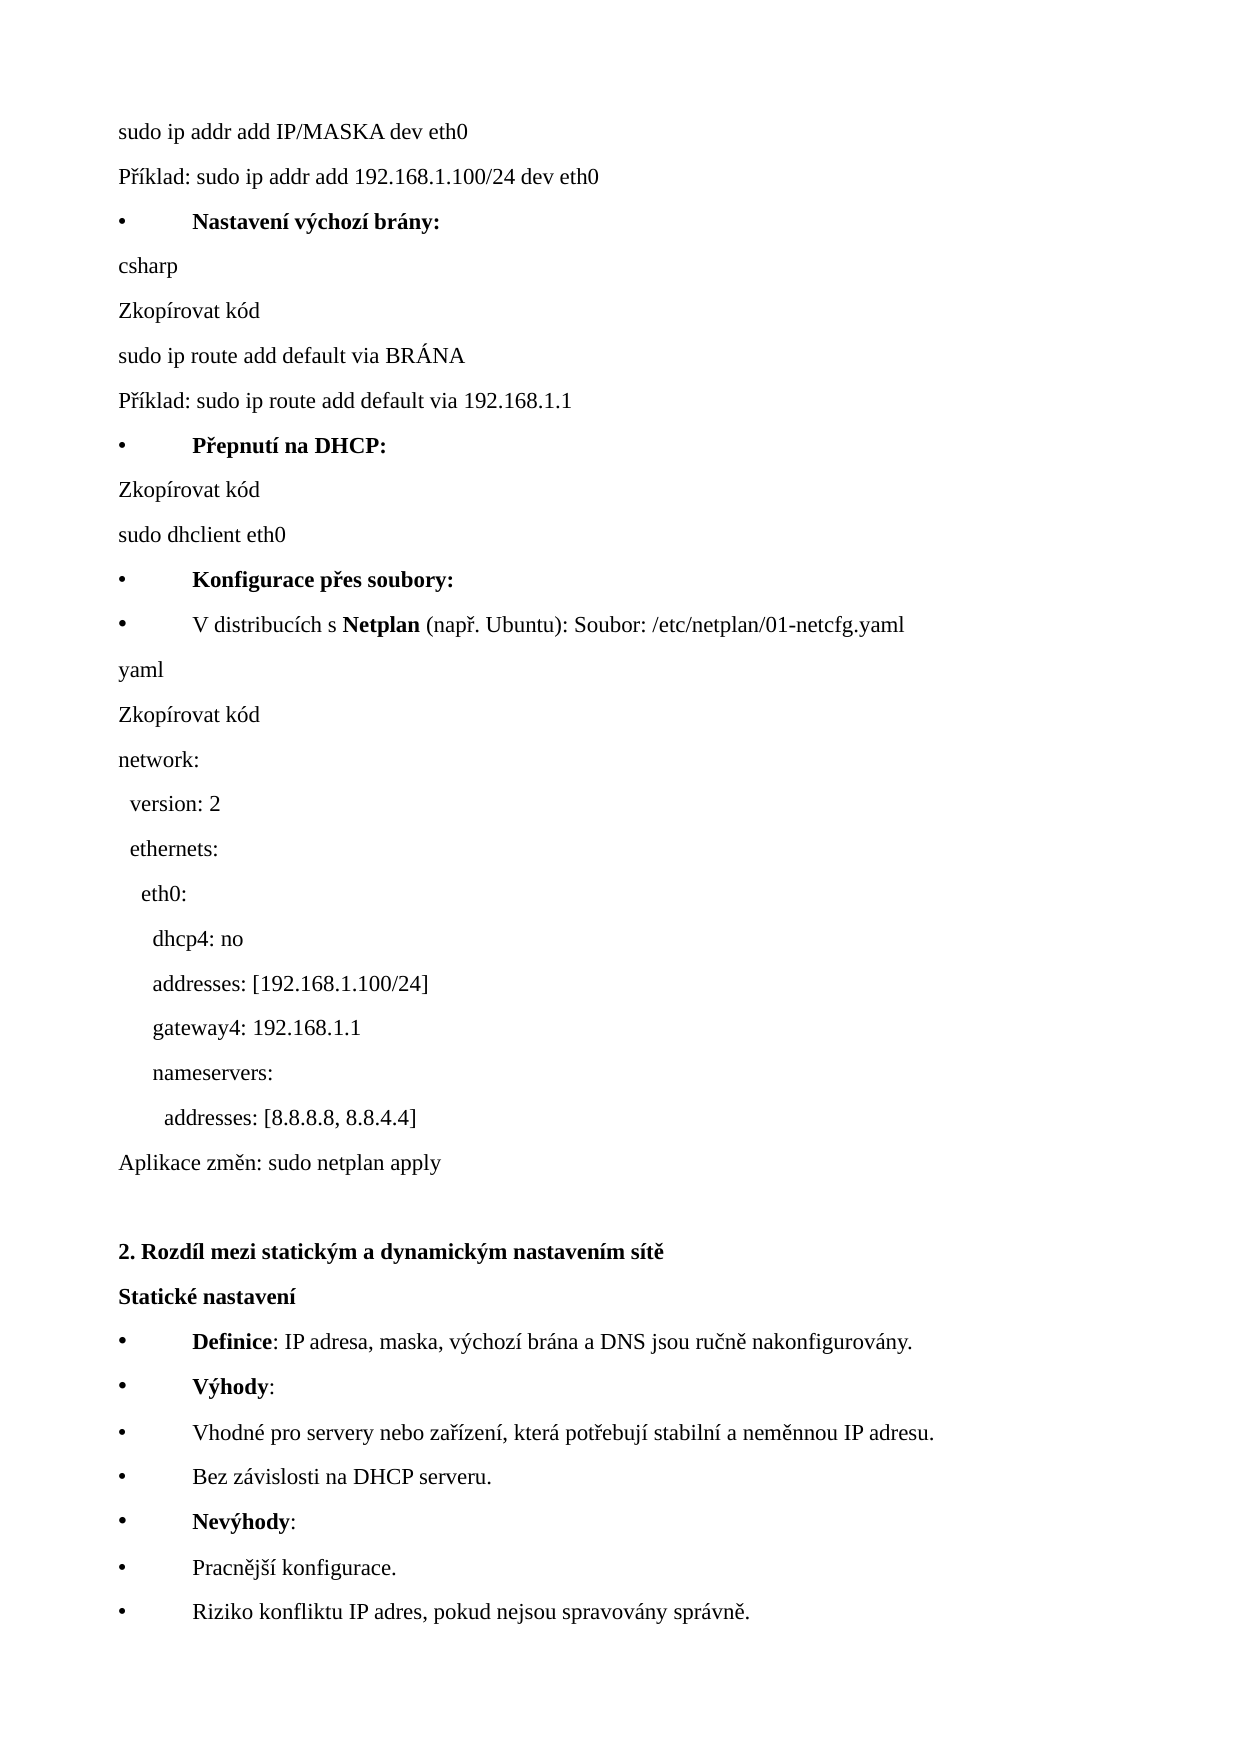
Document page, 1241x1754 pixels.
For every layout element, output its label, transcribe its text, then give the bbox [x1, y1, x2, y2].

list Konfigurace přes soubory: [118, 566, 1122, 592]
text sudo ip addr add IP/MASKA dev eth0 [118, 118, 1122, 144]
text addresses: [192.168.1.100/24] [118, 970, 1122, 996]
text addresses: [8.8.8.8, 8.8.4.4] [118, 1104, 1122, 1130]
list Přepnutí na DHCP: [118, 432, 1122, 458]
list Vhodné pro servery nebo zařízení, která potřebují stabilní a neměnnou IP adresu. [118, 1419, 1122, 1445]
text sudo ip route add default via BRÁNA [118, 342, 1122, 368]
text Zkopírovat kód [118, 297, 1122, 324]
text network: [118, 746, 1122, 772]
list Bez závislosti na DHCP serveru. [118, 1463, 1122, 1490]
list Nevýhody: [118, 1508, 1122, 1535]
text Příklad: sudo ip addr add 192.168.1.100/24 dev eth0 [118, 163, 1122, 189]
list Nastavení výchozí brány: [118, 208, 1122, 234]
text Aplikace změn: sudo netplan apply [118, 1149, 1122, 1175]
text dhcp4: no [118, 925, 1122, 951]
text eth0: [118, 880, 1122, 906]
text version: 2 [118, 791, 1122, 817]
text Příklad: sudo ip route add default via 192.168.1.1 [118, 387, 1122, 413]
text 2. Rozdíl mezi statickým a dynamickým nastavením sítě [118, 1238, 1122, 1265]
text sudo dhclient eth0 [118, 521, 1122, 548]
text yaml [118, 656, 1122, 682]
list Riziko konfliktu IP adres, pokud nejsou spravovány správně. [118, 1598, 1122, 1625]
list V distribucích s Netplan (např. Ubuntu): Soubor: /etc/netplan/01-netcfg.yaml [118, 611, 1122, 638]
text csharp [118, 252, 1122, 279]
text Zkopírovat kód [118, 701, 1122, 727]
list Výhody: [118, 1373, 1122, 1400]
text nameservers: [118, 1059, 1122, 1086]
list Pracnější konfigurace. [118, 1553, 1122, 1580]
text Statické nastavení [118, 1283, 1122, 1309]
text gateway4: 192.168.1.1 [118, 1014, 1122, 1041]
text ethernets: [118, 835, 1122, 862]
text Zkopírovat kód [118, 476, 1122, 503]
list Definice: IP adresa, maska, výchozí brána a DNS jsou ručně nakonfigurovány. [118, 1328, 1122, 1355]
